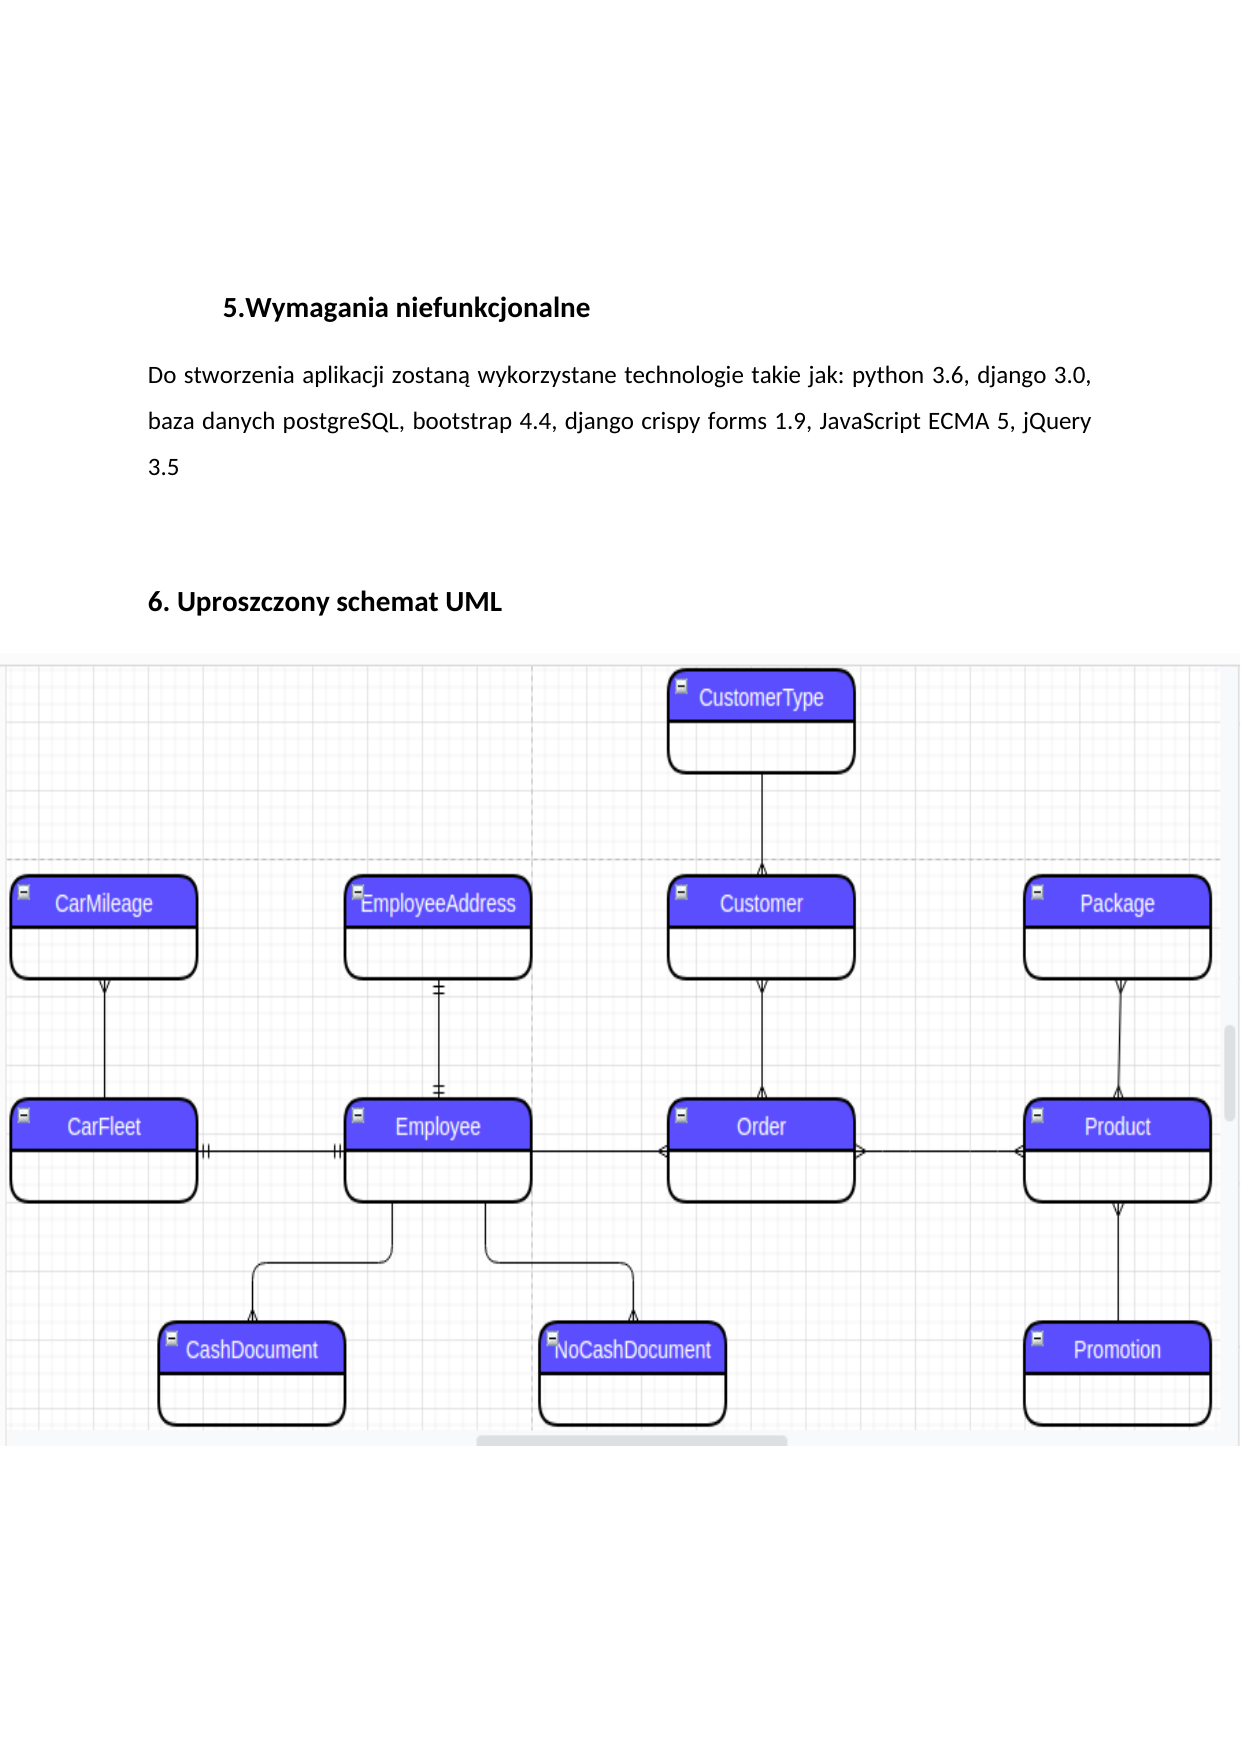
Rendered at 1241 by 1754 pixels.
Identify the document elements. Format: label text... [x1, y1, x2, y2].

list 5.Wymagania niefunkcjonalne [185, 289, 1093, 325]
picture [0, 653, 1241, 1446]
text 6. Uproszczony schemat UML [148, 583, 1093, 619]
text Do stworzenia aplikacji zostaną wykorzystane technologie takie jak: python 3.6, django 3.0, baza danych postgreSQL, bootstrap 4.4, django crispy forms 1.9, JavaScript ECMA 5, jQuery 3.5 [148, 359, 1093, 481]
